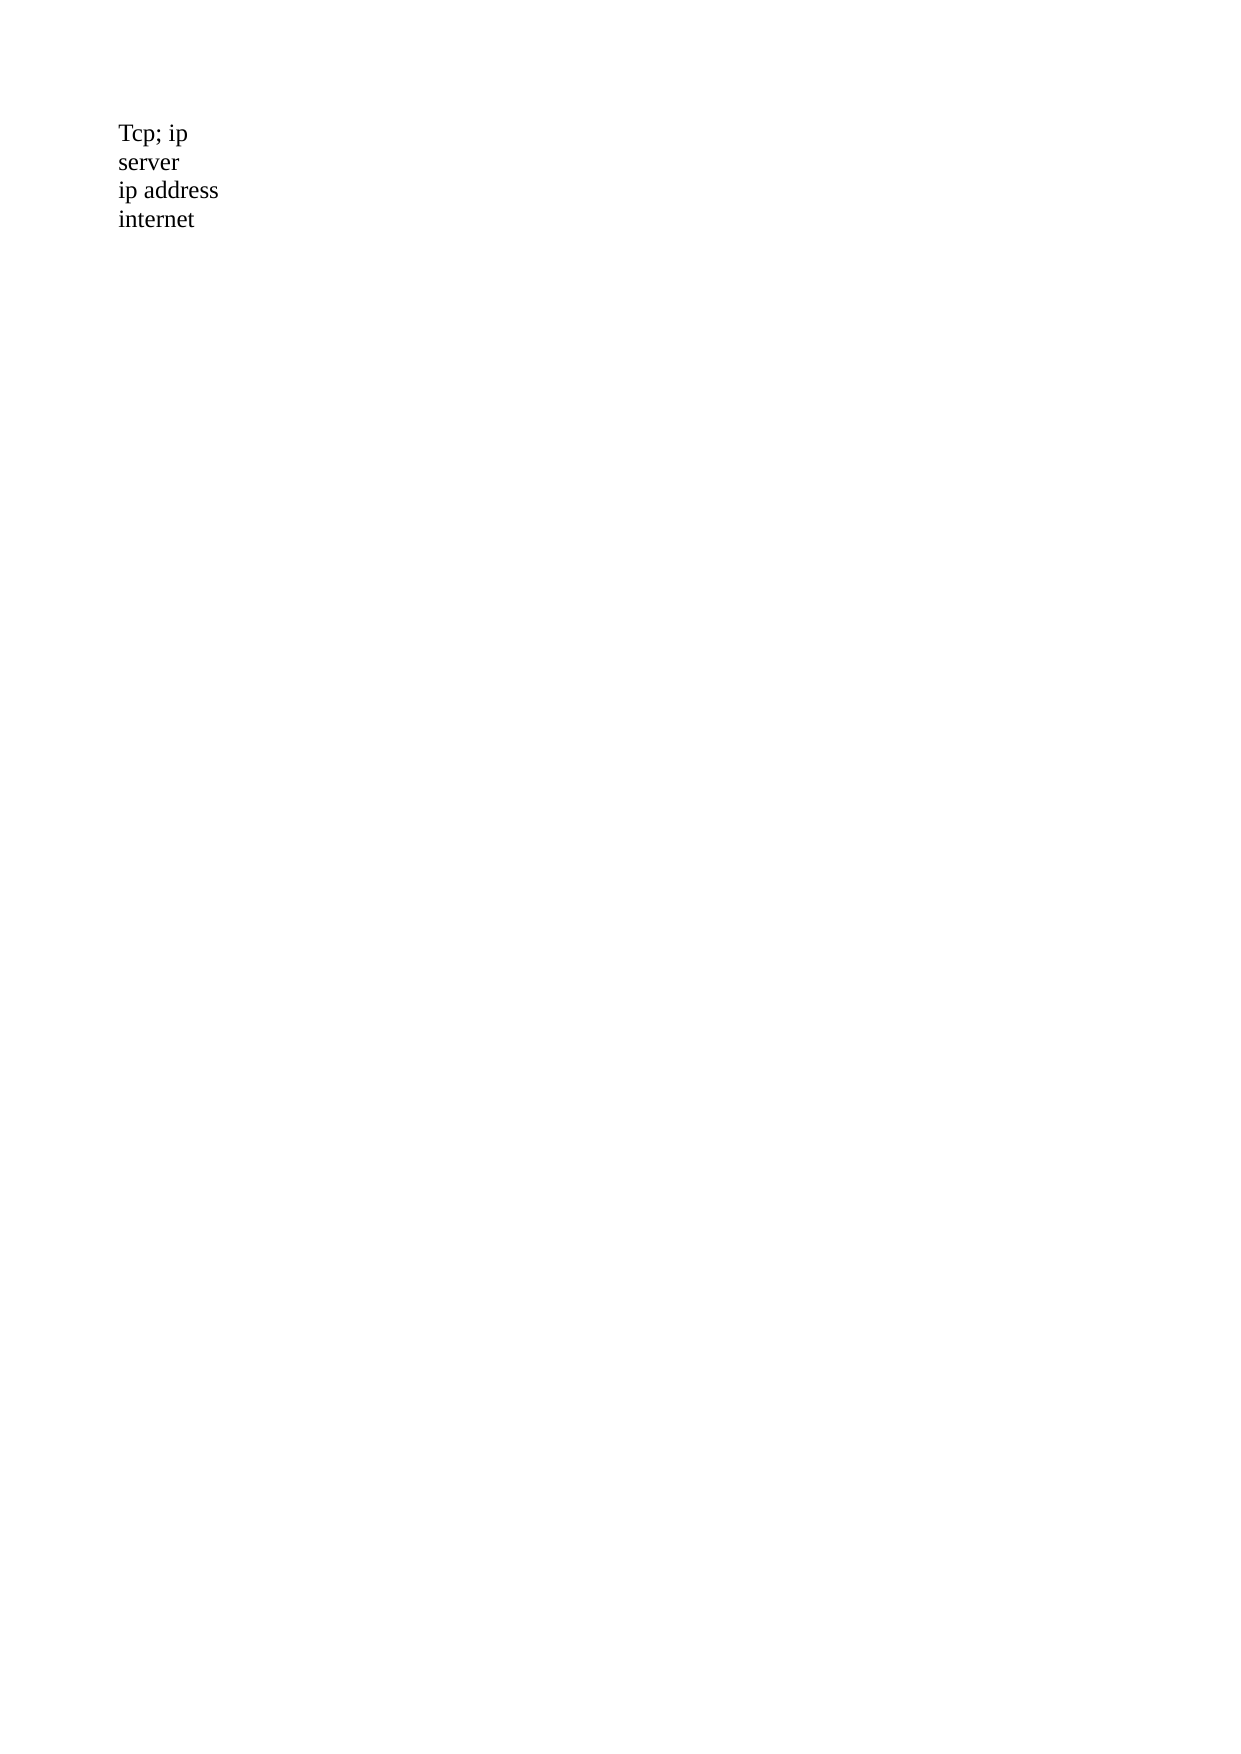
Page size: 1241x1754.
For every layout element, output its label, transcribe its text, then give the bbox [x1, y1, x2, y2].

text internet [118, 204, 1122, 233]
text ip address [118, 176, 1122, 204]
text Tcp; ip [118, 118, 1122, 147]
text server [118, 147, 1122, 176]
